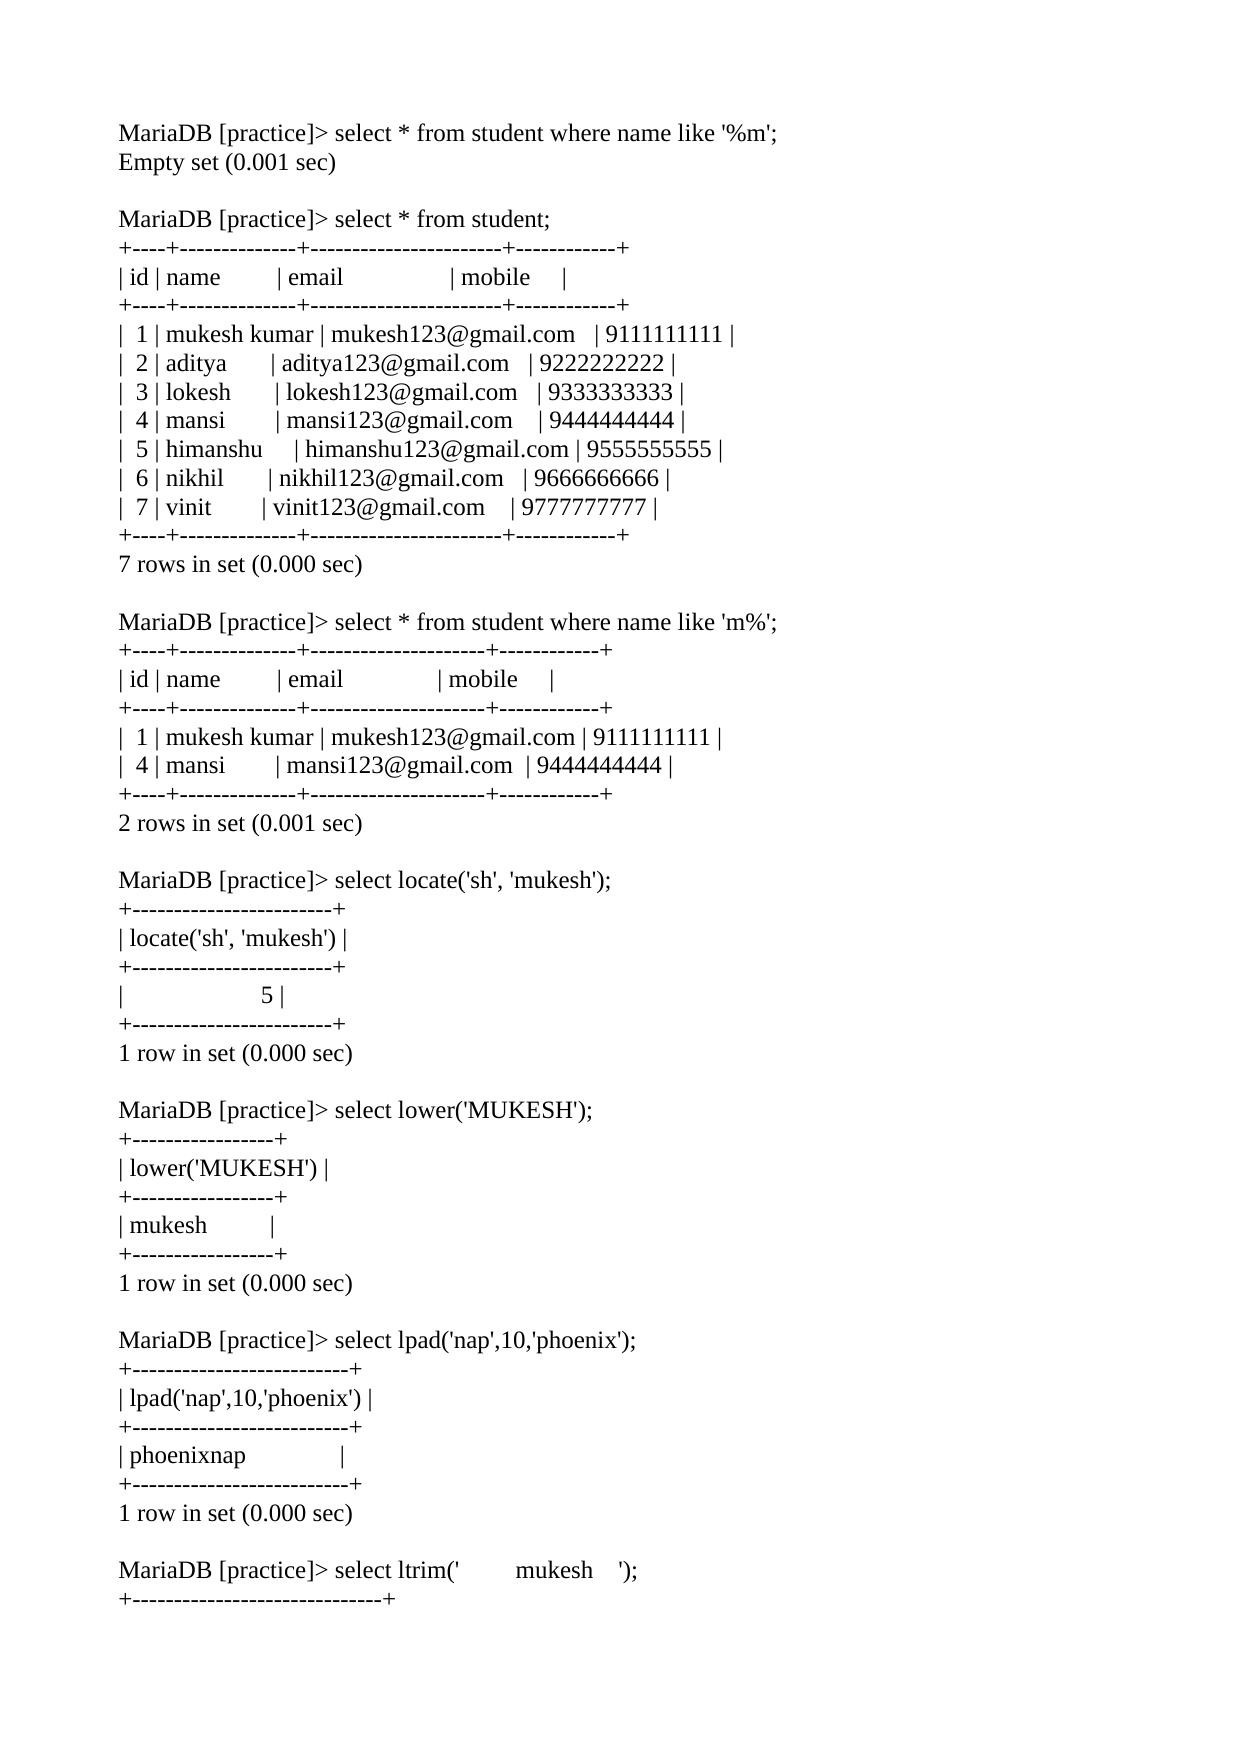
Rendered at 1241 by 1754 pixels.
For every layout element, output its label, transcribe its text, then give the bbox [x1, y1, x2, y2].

text MariaDB [practice]> select lpad('nap',10,'phoenix'); [118, 1326, 1122, 1354]
text | 6 | nikhil | nikhil123@gmail.com | 9666666666 | [118, 463, 1122, 492]
text 1 row in set (0.000 sec) [118, 1268, 1122, 1297]
text +------------------------------+ [118, 1584, 1122, 1613]
text | 2 | aditya | aditya123@gmail.com | 9222222222 | [118, 348, 1122, 377]
text | phoenixnap | [118, 1441, 1122, 1469]
text | lpad('nap',10,'phoenix') | [118, 1383, 1122, 1412]
text MariaDB [practice]> select lower('MUKESH'); [118, 1096, 1122, 1124]
text +-----------------+ [118, 1239, 1122, 1268]
text 2 rows in set (0.001 sec) [118, 808, 1122, 837]
text Empty set (0.001 sec) [118, 147, 1122, 176]
text +--------------------------+ [118, 1354, 1122, 1383]
text | id | name | email | mobile | [118, 262, 1122, 291]
text MariaDB [practice]> select * from student where name like 'm%'; [118, 607, 1122, 636]
text | 1 | mukesh kumar | mukesh123@gmail.com | 9111111111 | [118, 319, 1122, 348]
text +--------------------------+ [118, 1469, 1122, 1498]
text MariaDB [practice]> select locate('sh', 'mukesh'); [118, 866, 1122, 894]
text +----+--------------+---------------------+------------+ [118, 693, 1122, 722]
text MariaDB [practice]> select * from student; [118, 204, 1122, 233]
text +----+--------------+-----------------------+------------+ [118, 291, 1122, 319]
text 1 row in set (0.000 sec) [118, 1038, 1122, 1067]
text +----+--------------+---------------------+------------+ [118, 779, 1122, 808]
text +------------------------+ [118, 952, 1122, 981]
text | locate('sh', 'mukesh') | [118, 923, 1122, 952]
text +----+--------------+-----------------------+------------+ [118, 233, 1122, 262]
text | 5 | himanshu | himanshu123@gmail.com | 9555555555 | [118, 434, 1122, 463]
text MariaDB [practice]> select * from student where name like '%m'; [118, 118, 1122, 147]
text +----+--------------+---------------------+------------+ [118, 636, 1122, 664]
text +----+--------------+-----------------------+------------+ [118, 521, 1122, 549]
text +-----------------+ [118, 1182, 1122, 1211]
text | mukesh | [118, 1211, 1122, 1239]
text | 7 | vinit | vinit123@gmail.com | 9777777777 | [118, 492, 1122, 521]
text | 5 | [118, 981, 1122, 1009]
text | id | name | email | mobile | [118, 664, 1122, 693]
text | 4 | mansi | mansi123@gmail.com | 9444444444 | [118, 406, 1122, 434]
text +-----------------+ [118, 1124, 1122, 1153]
text 1 row in set (0.000 sec) [118, 1498, 1122, 1527]
text | lower('MUKESH') | [118, 1153, 1122, 1182]
text MariaDB [practice]> select ltrim(' mukesh '); [118, 1556, 1122, 1584]
text +--------------------------+ [118, 1412, 1122, 1441]
text | 1 | mukesh kumar | mukesh123@gmail.com | 9111111111 | [118, 722, 1122, 751]
text | 4 | mansi | mansi123@gmail.com | 9444444444 | [118, 751, 1122, 779]
text +------------------------+ [118, 1009, 1122, 1038]
text +------------------------+ [118, 894, 1122, 923]
text | 3 | lokesh | lokesh123@gmail.com | 9333333333 | [118, 377, 1122, 406]
text 7 rows in set (0.000 sec) [118, 549, 1122, 578]
